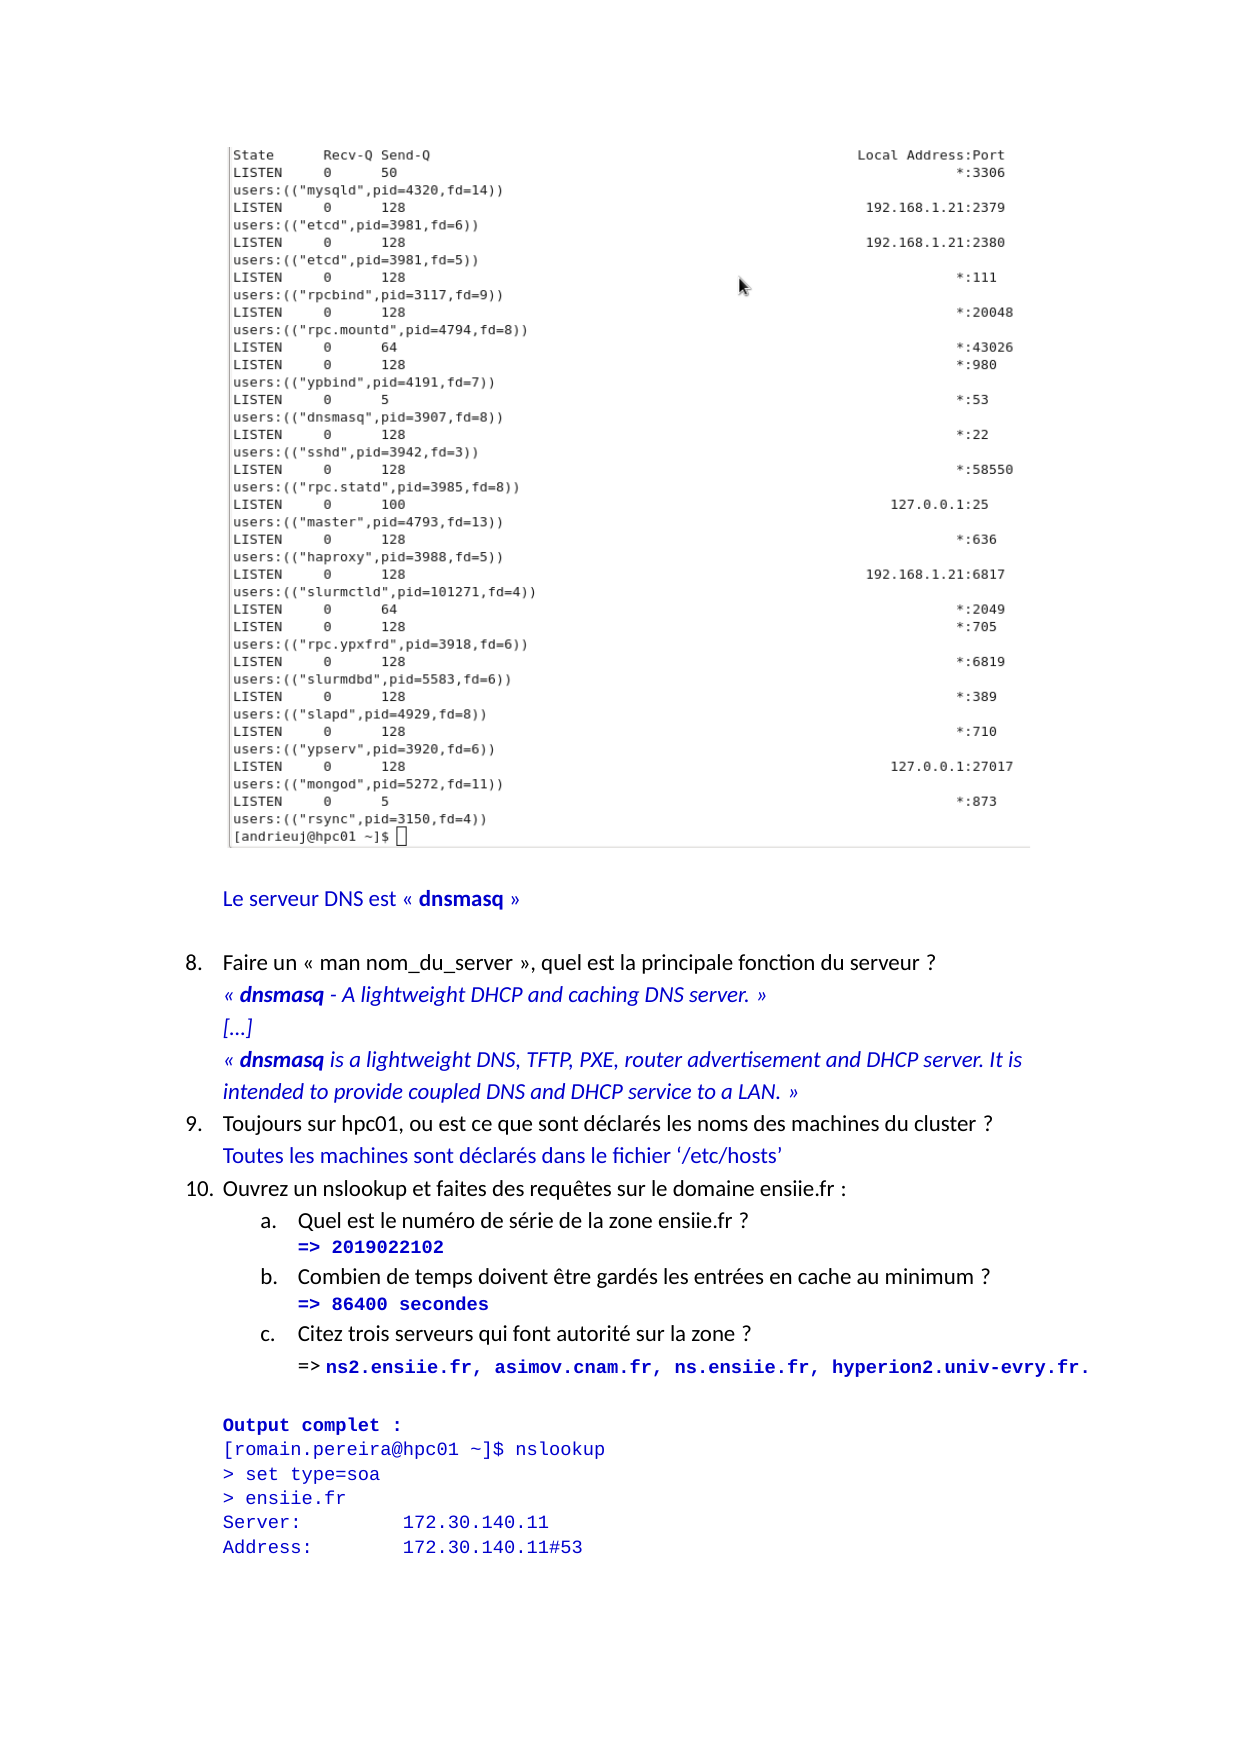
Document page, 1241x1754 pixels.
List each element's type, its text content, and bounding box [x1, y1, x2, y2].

list Server: 172.30.140.11 [223, 1513, 1093, 1534]
list Output complet : [223, 1416, 1093, 1437]
list « dnsmasq is a lightweight DNS, TFTP, PXE, router advertisement and DHCP server. It is intended to provide coupled DNS and DHCP service to a LAN. » [185, 1045, 1093, 1105]
list Citez trois serveurs qui font autorité sur la zone ? [260, 1319, 1093, 1347]
list => ns2.ensiie.fr, asimov.cnam.fr, ns.ensiie.fr, hyperion2.univ-evry.fr. [260, 1351, 1093, 1379]
list > set type=soa [223, 1464, 1093, 1486]
list Le serveur DNS est « dnsmasq » [223, 884, 1093, 912]
list […] [185, 1013, 1093, 1041]
list => 2019022102 [260, 1238, 1093, 1259]
list Toujours sur hpc01, ou est ce que sont déclarés les noms des machines du cluster ? [185, 1109, 1093, 1137]
list [romain.pereira@hpc01 ~]$ nslookup [223, 1440, 1093, 1461]
picture [227, 147, 1030, 848]
list Ouvrez un nslookup et faites des requêtes sur le domaine ensiie.fr : [185, 1174, 1093, 1202]
list Address: 172.30.140.11#53 [223, 1537, 1093, 1559]
list Combien de temps doivent être gardés les entrées en cache au minimum ? [260, 1262, 1093, 1290]
list « dnsmasq - A lightweight DHCP and caching DNS server. » [185, 981, 1093, 1008]
list => 86400 secondes [260, 1294, 1093, 1316]
list Toutes les machines sont déclarés dans le fichier ‘/etc/hosts’ [185, 1141, 1093, 1169]
list > ensiie.fr [223, 1489, 1093, 1510]
list Quel est le numéro de série de la zone ensiie.fr ? [260, 1206, 1093, 1234]
list Faire un « man nom_du_server », quel est la principale fonction du serveur ? [185, 948, 1093, 976]
